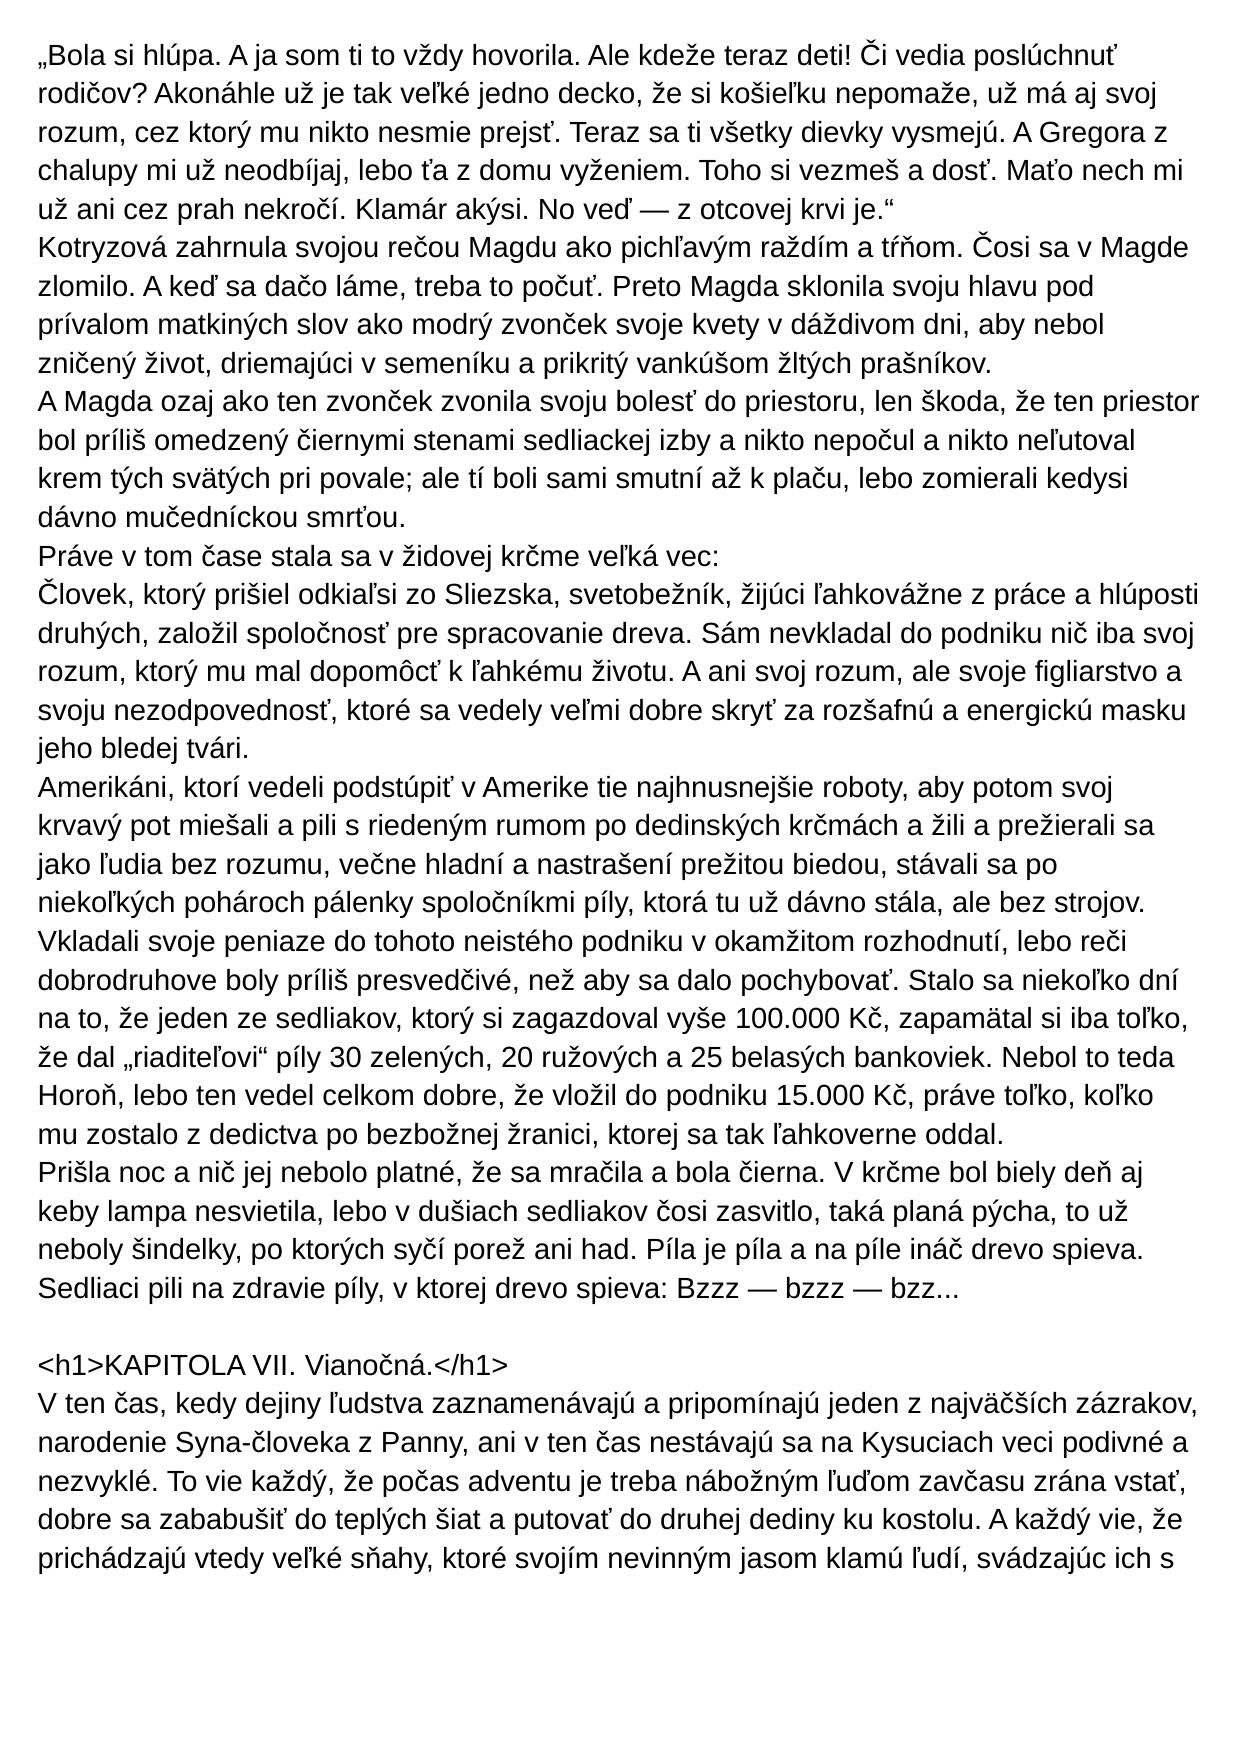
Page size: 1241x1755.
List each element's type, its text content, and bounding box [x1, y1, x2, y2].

text Kotryzová zahrnula svojou rečou Magdu ako pichľavým raždím a tŕňom. Čosi sa v Magde zlomilo. A keď sa dačo láme, treba to počuť. Preto Magda sklonila svoju hlavu pod prívalom matkiných slov ako modrý zvonček svoje kvety v dáždivom dni, aby nebol zničený život, driemajúci v semeníku a prikritý vankúšom žltých prašníkov. [37, 230, 1203, 379]
text Sedliaci pili na zdravie píly, v ktorej drevo spieva: Bzzz — bzzz — bzz... [37, 1271, 1203, 1304]
text <h1>KAPITOLA VII. Vianočná.</h1> [37, 1348, 1203, 1381]
text V ten čas, kedy dejiny ľudstva zaznamenávajú a pripomínajú jeden z najväčších zázrakov, narodenie Syna-človeka z Panny, ani v ten čas nestávajú sa na Kysuciach veci podivné a nezvyklé. To vie každý, že počas adventu je treba nábožným ľuďom zavčasu zrána vstať, dobre sa zababušiť do teplých šiat a putovať do druhej dediny ku kostolu. A každý vie, že prichádzajú vtedy veľké sňahy, ktoré svojím nevinným jasom klamú ľudí, svádzajúc ich s [37, 1386, 1203, 1574]
text „Bola si hlúpa. A ja som ti to vždy hovorila. Ale kdeže teraz deti! Či vedia poslúchnuť rodičov? Akonáhle už je tak veľké jedno decko, že si košieľku nepomaže, už má aj svoj rozum, cez ktorý mu nikto nesmie prejsť. Teraz sa ti všetky dievky vysmejú. A Gregora z chalupy mi už neodbíjaj, lebo ťa z domu vyženiem. Toho si vezmeš a dosť. Maťo nech mi už ani cez prah nekročí. Klamár akýsi. No veď — z otcovej krvi je.“ [37, 37, 1203, 225]
text Prišla noc a nič jej nebolo platné, že sa mračila a bola čierna. V krčme bol biely deň aj keby lampa nesvietila, lebo v dušiach sedliakov čosi zasvitlo, taká planá pýcha, to už neboly šindelky, po ktorých syčí porež ani had. Píla je píla a na píle ináč drevo spieva. [37, 1155, 1203, 1266]
text Amerikáni, ktorí vedeli podstúpiť v Amerike tie najhnusnejšie roboty, aby potom svoj krvavý pot miešali a pili s riedeným rumom po dedinských krčmách a žili a prežierali sa jako ľudia bez rozumu, večne hladní a nastrašení prežitou biedou, stávali sa po niekoľkých pohároch pálenky spoločníkmi píly, ktorá tu už dávno stála, ale bez strojov. Vkladali svoje peniaze do tohoto neistého podniku v okamžitom rozhodnutí, lebo reči dobrodruhove boly príliš presvedčivé, než aby sa dalo pochybovať. Stalo sa niekoľko dní na to, že jeden ze sedliakov, ktorý si zagazdoval vyše 100.000 Kč, zapamätal si iba toľko, že dal „riaditeľovi“ píly 30 zelených, 20 ružových a 25 belasých bankoviek. Nebol to teda Horoň, lebo ten vedel celkom dobre, že vložil do podniku 15.000 Kč, práve toľko, koľko mu zostalo z dedictva po bezbožnej žranici, ktorej sa tak ľahkoverne oddal. [37, 770, 1203, 1150]
text Práve v tom čase stala sa v židovej krčme veľká vec: [37, 538, 1203, 572]
text Človek, ktorý prišiel odkiaľsi zo Sliezska, svetobežník, žijúci ľahkovážne z práce a hlúposti druhých, založil spoločnosť pre spracovanie dreva. Sám nevkladal do podniku nič iba svoj rozum, ktorý mu mal dopomôcť k ľahkému životu. A ani svoj rozum, ale svoje figliarstvo a svoju nezodpovednosť, ktoré sa vedely veľmi dobre skryť za rozšafnú a energickú masku jeho bledej tvári. [37, 577, 1203, 765]
text A Magda ozaj ako ten zvonček zvonila svoju bolesť do priestoru, len škoda, že ten priestor bol príliš omedzený čiernymi stenami sedliackej izby a nikto nepočul a nikto neľutoval krem tých svätých pri povale; ale tí boli sami smutní až k plaču, lebo zomierali kedysi dávno mučedníckou smrťou. [37, 384, 1203, 533]
